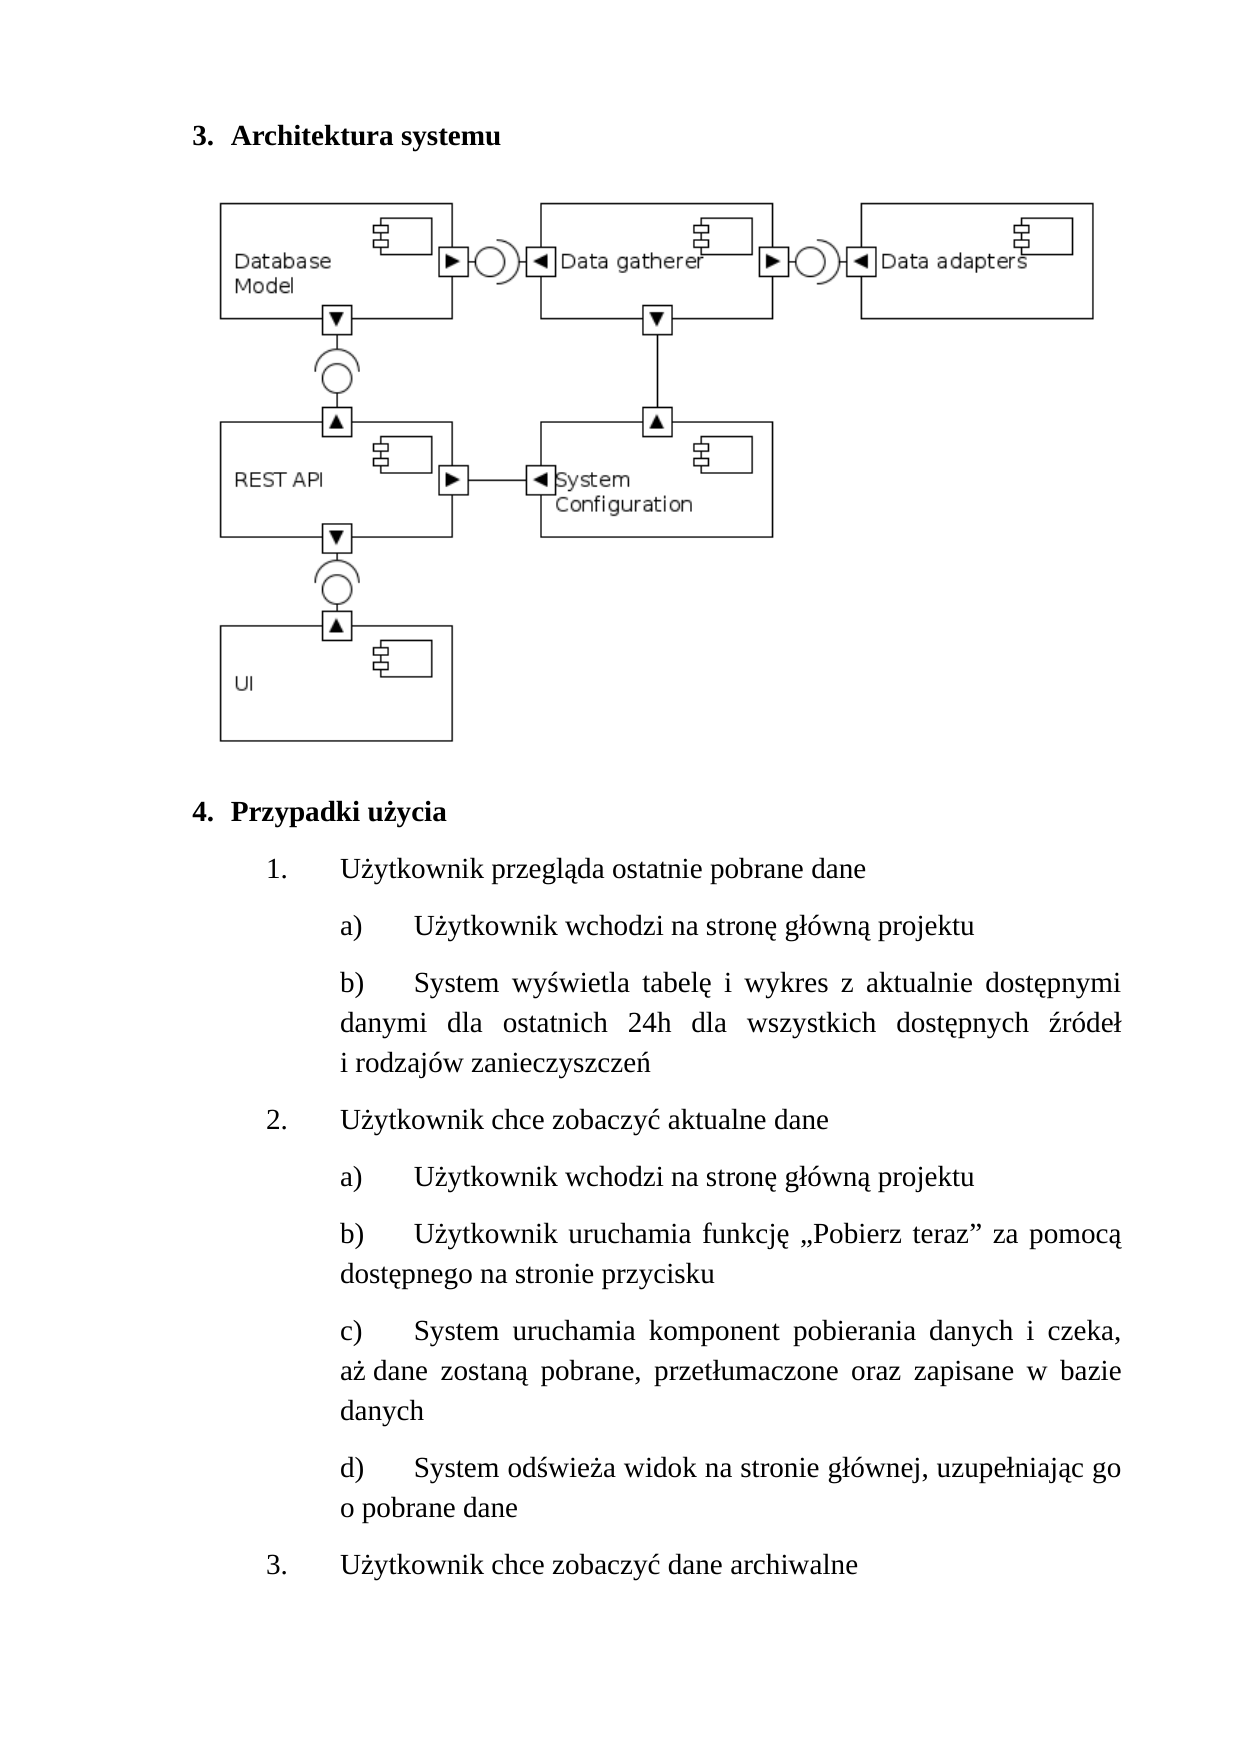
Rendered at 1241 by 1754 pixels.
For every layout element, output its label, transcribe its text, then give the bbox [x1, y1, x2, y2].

list System wyświetla tabelę i wykres z aktualnie dostępnymi danymi dla ostatnich 24h dla wszystkich dostępnych źródeł i rodzajów zanieczyszczeń [340, 965, 1122, 1079]
list System uruchamia komponent pobierania danych i czeka, aż dane zostaną pobrane, przetłumaczone oraz zapisane w bazie danych [340, 1313, 1122, 1427]
list Użytkownik przegląda ostatnie pobrane dane [266, 851, 1122, 884]
list Przypadki użycia [192, 794, 1122, 828]
list Użytkownik chce zobaczyć aktualne dane [266, 1102, 1122, 1136]
list System odświeża widok na stronie głównej, uzupełniając go o pobrane dane [340, 1450, 1122, 1524]
list Użytkownik wchodzi na stronę główną projektu [340, 1159, 1122, 1192]
picture [192, 175, 1123, 771]
list Architektura systemu [192, 118, 1122, 152]
list Użytkownik wchodzi na stronę główną projektu [340, 908, 1122, 941]
list Użytkownik chce zobaczyć dane archiwalne [266, 1547, 1122, 1581]
list Użytkownik uruchamia funkcję „Pobierz teraz” za pomocą dostępnego na stronie przycisku [340, 1216, 1122, 1289]
